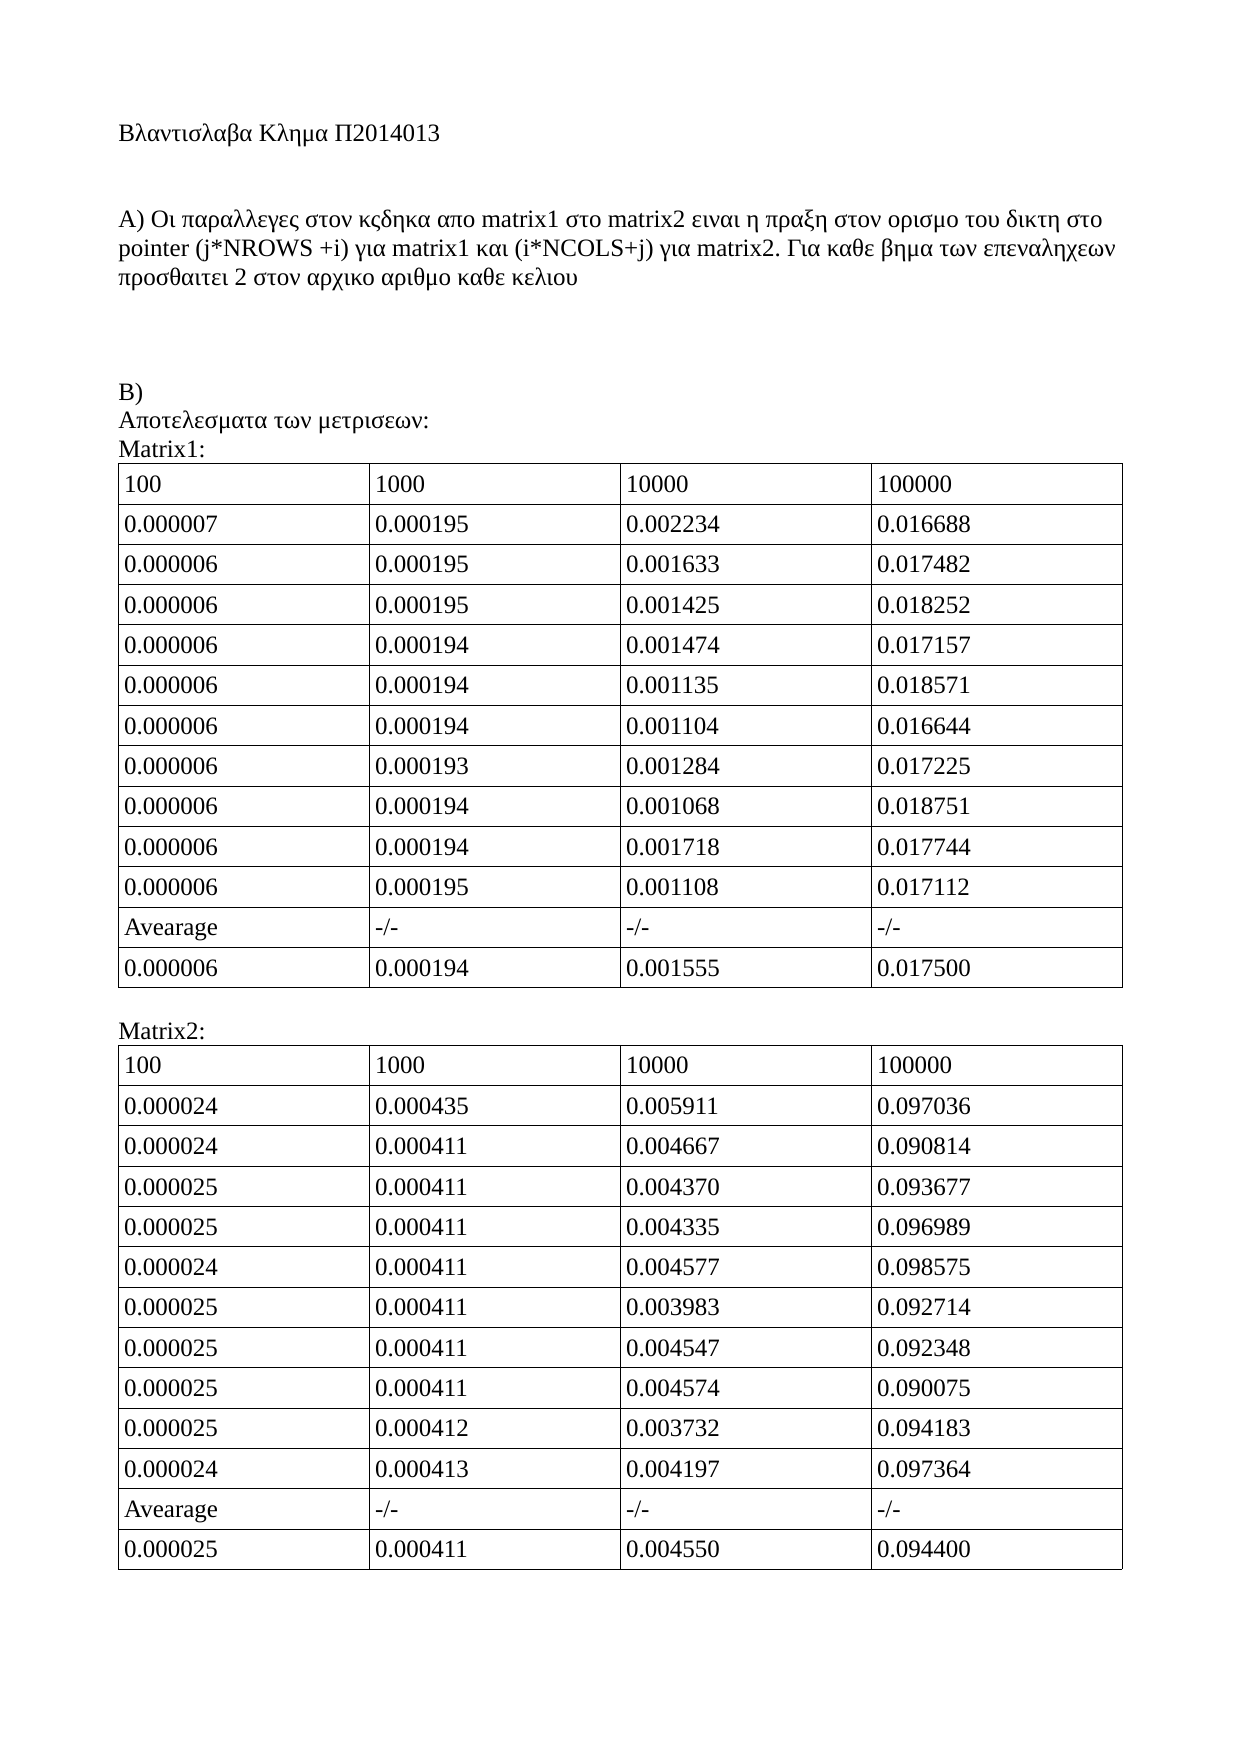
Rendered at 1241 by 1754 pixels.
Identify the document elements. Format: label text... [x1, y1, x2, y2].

table_cell 0.000193 [370, 746, 620, 786]
table_cell -/- [370, 908, 620, 947]
text Αποτελεσματα των μετρισεων: [118, 406, 1122, 434]
table_cell 0.092714 [872, 1288, 1122, 1327]
table_cell 0.090075 [872, 1368, 1122, 1408]
table_cell 0.001633 [621, 545, 871, 584]
table_cell 0.000006 [119, 585, 369, 624]
table_cell 0.001718 [621, 827, 871, 866]
table_cell 0.001108 [621, 867, 871, 907]
table_header 10000 [621, 464, 871, 503]
table_cell 0.000025 [119, 1409, 369, 1448]
table_cell 0.096989 [872, 1207, 1122, 1246]
table_cell 0.017112 [872, 867, 1122, 907]
table_cell 0.004547 [621, 1328, 871, 1367]
table_cell 0.001104 [621, 706, 871, 745]
table_cell 0.018252 [872, 585, 1122, 624]
table_cell -/- [872, 908, 1122, 947]
table_cell 0.000435 [370, 1086, 620, 1125]
table_cell 0.000025 [119, 1328, 369, 1367]
table_cell 0.090814 [872, 1126, 1122, 1166]
table_cell 0.017744 [872, 827, 1122, 866]
table_cell 0.000194 [370, 948, 620, 987]
table_cell -/- [872, 1489, 1122, 1528]
table_cell 0.017157 [872, 625, 1122, 665]
table_cell 0.001135 [621, 666, 871, 705]
table_cell 0.000195 [370, 505, 620, 544]
table_cell 0.000025 [119, 1368, 369, 1408]
table_cell 0.000025 [119, 1167, 369, 1206]
table_cell 0.005911 [621, 1086, 871, 1125]
table_cell 0.000194 [370, 706, 620, 745]
table_cell 0.000412 [370, 1409, 620, 1448]
table_cell 0.000411 [370, 1328, 620, 1367]
table_cell 0.003983 [621, 1288, 871, 1327]
table_cell 0.093677 [872, 1167, 1122, 1206]
table_cell 0.000411 [370, 1368, 620, 1408]
table_cell 0.000194 [370, 787, 620, 826]
table_header 100000 [872, 464, 1122, 503]
text Matrix2: [118, 1016, 1122, 1045]
table_cell 0.000195 [370, 545, 620, 584]
table_cell 0.000007 [119, 505, 369, 544]
table_cell 0.018751 [872, 787, 1122, 826]
table_cell 0.000006 [119, 827, 369, 866]
table_cell 0.000006 [119, 948, 369, 987]
table_cell 0.004577 [621, 1247, 871, 1287]
table_cell 0.000411 [370, 1207, 620, 1246]
table_cell 0.092348 [872, 1328, 1122, 1367]
text Matrix1: [118, 434, 1122, 463]
table_cell 0.000024 [119, 1086, 369, 1125]
table_cell 0.004667 [621, 1126, 871, 1166]
table_cell 0.000024 [119, 1449, 369, 1488]
table_cell 0.000195 [370, 585, 620, 624]
table_cell 0.000411 [370, 1288, 620, 1327]
table_cell 0.017482 [872, 545, 1122, 584]
text Βλαντισλαβα Κλημα Π2014013 [118, 118, 1122, 147]
table_cell 0.000006 [119, 666, 369, 705]
table_header 1000 [370, 1046, 620, 1085]
table_cell 0.094400 [872, 1530, 1122, 1569]
table_cell Avearage [119, 908, 369, 947]
table_header 100000 [872, 1046, 1122, 1085]
table_cell -/- [621, 908, 871, 947]
table_cell 0.000006 [119, 867, 369, 907]
table_cell 0.000194 [370, 666, 620, 705]
table_cell 0.018571 [872, 666, 1122, 705]
table_cell 0.004197 [621, 1449, 871, 1488]
table_cell 0.000194 [370, 625, 620, 665]
table_cell 0.000006 [119, 787, 369, 826]
table_cell 0.004574 [621, 1368, 871, 1408]
table_header 100 [119, 464, 369, 503]
table_cell 0.000024 [119, 1247, 369, 1287]
table_cell 0.001284 [621, 746, 871, 786]
table_cell -/- [621, 1489, 871, 1528]
table_cell 0.000194 [370, 827, 620, 866]
table_cell 0.000413 [370, 1449, 620, 1488]
table_cell 0.000025 [119, 1530, 369, 1569]
table_cell Avearage [119, 1489, 369, 1528]
table_cell 0.004550 [621, 1530, 871, 1569]
table_header 1000 [370, 464, 620, 503]
table_cell 0.000411 [370, 1247, 620, 1287]
text Α) Οι παραλλεγες στον κςδηκα απο matrix1 στο matrix2 ειναι η πραξη στον ορισμο του δικτη στο pointer (j*NROWS +i) για matrix1 και (i*NCOLS+j) για matrix2. Για καθε βημα των επεναληχεων προσθαιτει 2 στον αρχικο αριθμο καθε κελιου [118, 204, 1122, 291]
table_cell 0.016688 [872, 505, 1122, 544]
table_cell 0.004370 [621, 1167, 871, 1206]
table_cell 0.016644 [872, 706, 1122, 745]
table_cell 0.000411 [370, 1530, 620, 1569]
table_cell 0.001425 [621, 585, 871, 624]
table_cell 0.097364 [872, 1449, 1122, 1488]
table_cell 0.000006 [119, 746, 369, 786]
table_header 100 [119, 1046, 369, 1085]
table_cell 0.001068 [621, 787, 871, 826]
table_cell 0.001474 [621, 625, 871, 665]
table_cell 0.097036 [872, 1086, 1122, 1125]
table_cell 0.017500 [872, 948, 1122, 987]
table_cell 0.000006 [119, 625, 369, 665]
table_cell 0.000006 [119, 706, 369, 745]
table_cell 0.004335 [621, 1207, 871, 1246]
table_cell 0.003732 [621, 1409, 871, 1448]
table_cell 0.017225 [872, 746, 1122, 786]
table_cell 0.000006 [119, 545, 369, 584]
table_cell 0.094183 [872, 1409, 1122, 1448]
table_header 10000 [621, 1046, 871, 1085]
table_cell 0.000025 [119, 1288, 369, 1327]
table_cell 0.000024 [119, 1126, 369, 1166]
table_cell 0.098575 [872, 1247, 1122, 1287]
table_cell 0.000025 [119, 1207, 369, 1246]
table_cell 0.000411 [370, 1126, 620, 1166]
table_cell 0.001555 [621, 948, 871, 987]
table_cell 0.000195 [370, 867, 620, 907]
text Β) [118, 377, 1122, 406]
table_cell -/- [370, 1489, 620, 1528]
table_cell 0.000411 [370, 1167, 620, 1206]
table_cell 0.002234 [621, 505, 871, 544]
